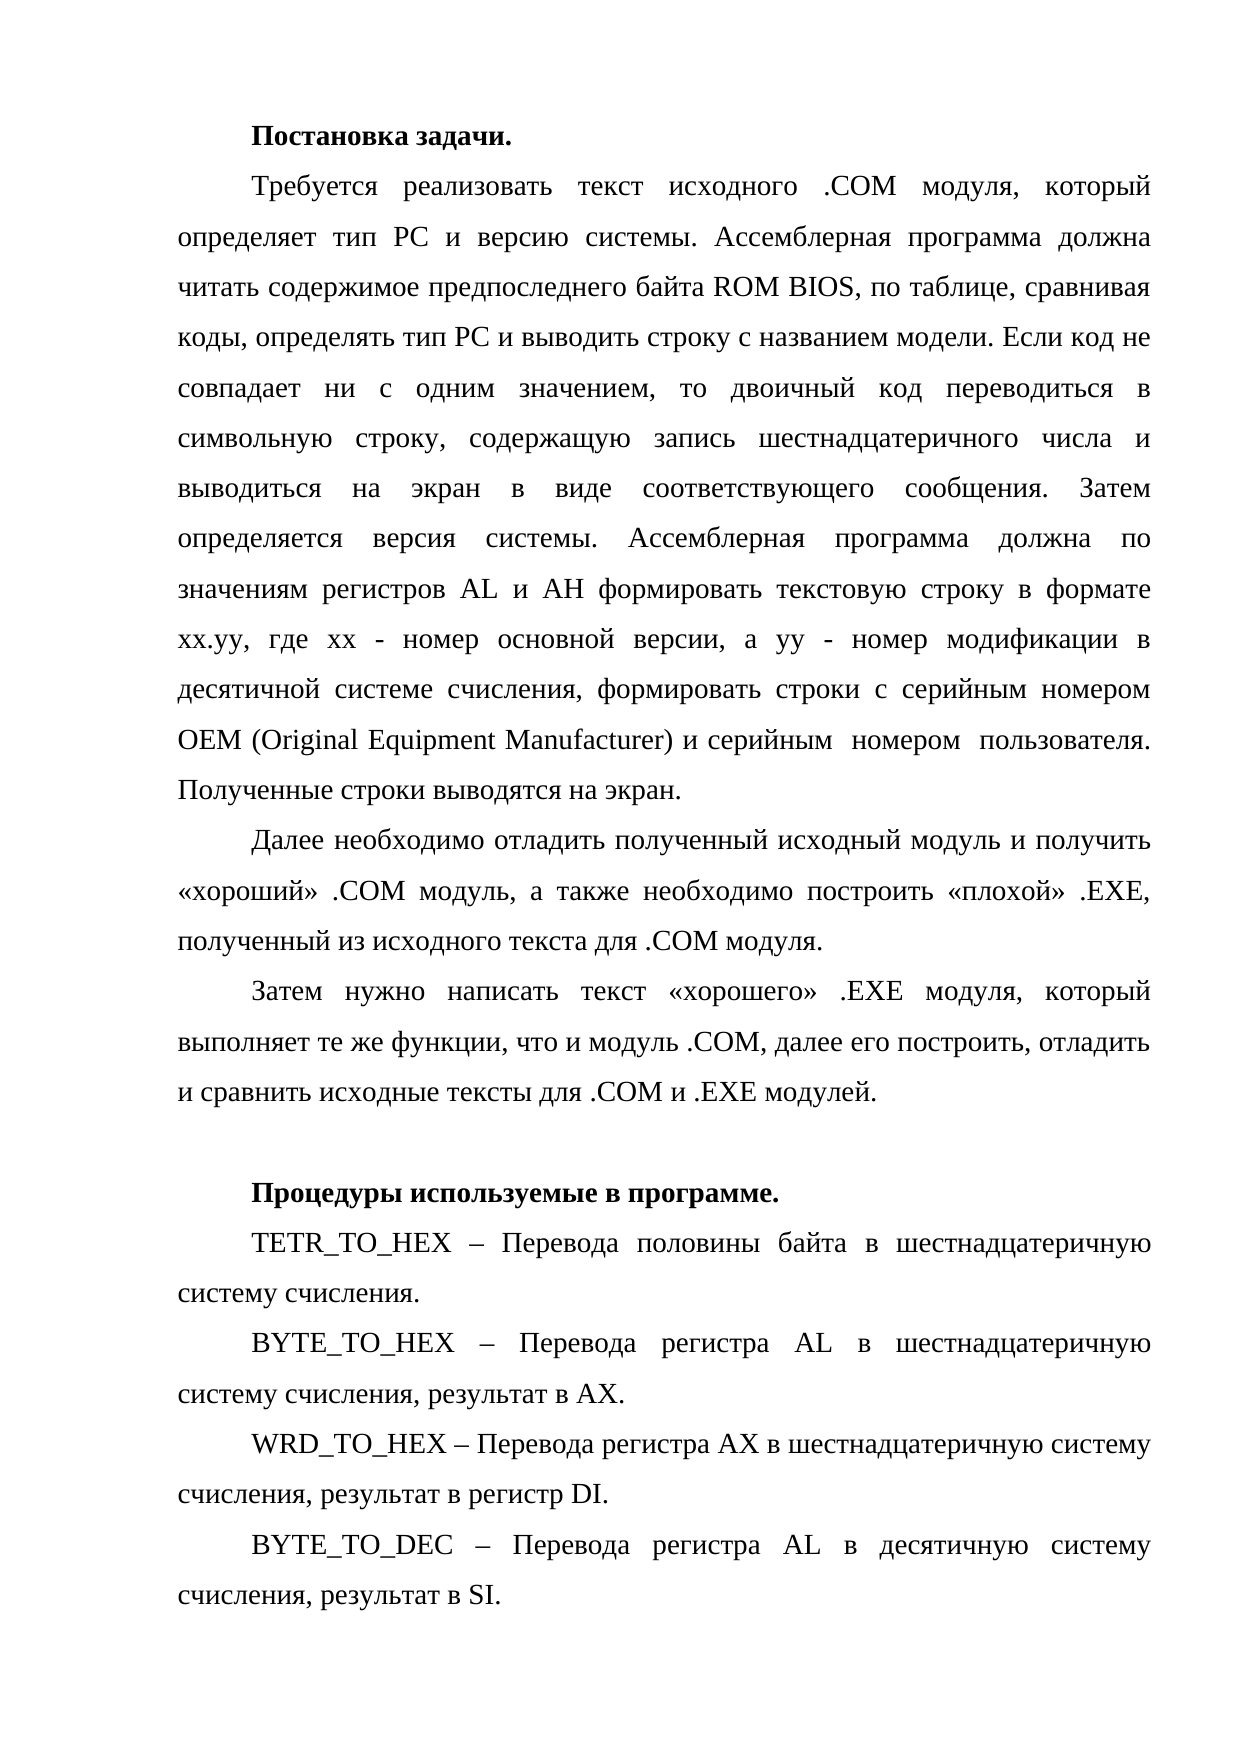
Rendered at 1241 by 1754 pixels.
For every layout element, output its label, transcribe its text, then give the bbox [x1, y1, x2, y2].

text Процедуры используемые в программе. [177, 1175, 1152, 1208]
text BYTE_TO_DEC – Перевода регистра AL в десятичную систему счисления, результат в SI. [177, 1527, 1152, 1611]
text WRD_TO_HEX – Перевода регистра AX в шестнадцатеричную систему счисления, результат в регистр DI. [177, 1426, 1152, 1510]
text TETR_TO_HEX – Перевода половины байта в шестнадцатеричную систему счисления. [177, 1225, 1152, 1309]
text Далее необходимо отладить полученный исходный модуль и получить «хороший» .COM модуль, а также необходимо построить «плохой» .EXE, полученный из исходного текста для .COM модуля. [177, 822, 1152, 957]
text Постановка задачи. [177, 118, 1152, 152]
text Затем нужно написать текст «хорошего» .EXE модуля, который выполняет те же функции, что и модуль .COM, далее его построить, отладить и сравнить исходные тексты для .COM и .EXE модулей. [177, 973, 1152, 1108]
text Требуется реализовать текст исходного .COM модуля, который определяет тип PC и версию системы. Ассемблерная программа должна читать содержимое предпоследнего байта ROM BIOS, по таблице, сравнивая коды, определять тип РС и выводить строку с названием модели. Если код не совпадает ни с одним значением, то двоичный код переводиться в символьную строку, содержащую запись шестнадцатеричного числа и выводиться на экран в виде соответствующего сообщения. Затем определяется версия системы. Ассемблерная программа должна по значениям регистров AL и AH формировать текстовую строку в формате xx.yy, где xx - номер основной версии, а yy - номер модификации в десятичной системе счисления, формировать строки с серийным номером OEM (Original Equipment Manufacturer) и серийным номером пользователя. Полученные строки выводятся на экран. [177, 168, 1152, 806]
text BYTE_TO_HEX – Перевода регистра AL в шестнадцатеричную систему счисления, результат в AX. [177, 1326, 1152, 1409]
